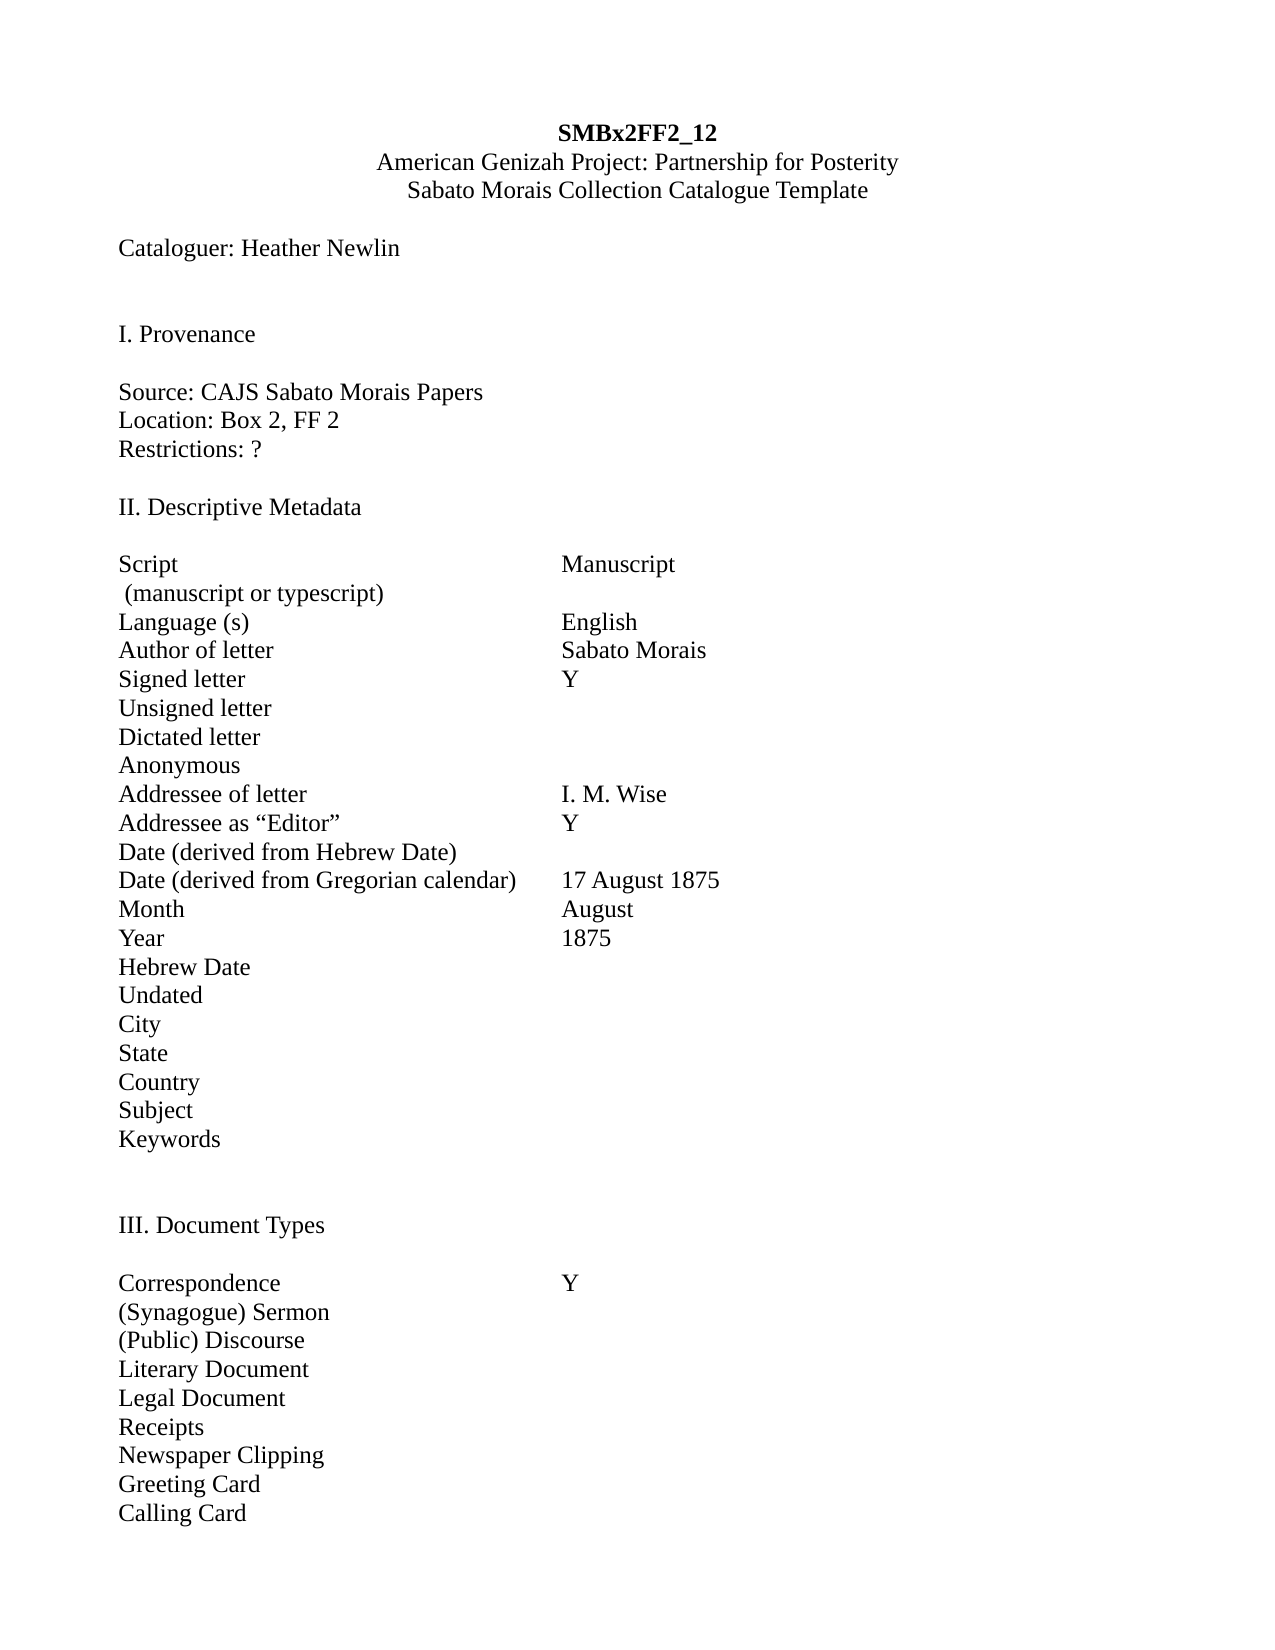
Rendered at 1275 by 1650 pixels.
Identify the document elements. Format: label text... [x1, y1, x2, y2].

text (Synagogue) Sermon [118, 1297, 1157, 1326]
text Script Manuscript [118, 549, 1157, 578]
text Literary Document [118, 1354, 1157, 1383]
text Year 1875 [118, 923, 1157, 952]
text Greeting Card [118, 1469, 1157, 1498]
text Undated [118, 981, 1157, 1009]
text Date (derived from Gregorian calendar) 17 August 1875 [118, 866, 1157, 894]
text (Public) Discourse [118, 1326, 1157, 1354]
text II. Descriptive Metadata [118, 492, 1157, 521]
text Correspondence Y [118, 1268, 1157, 1297]
text Month August [118, 894, 1157, 923]
text Date (derived from Hebrew Date) [118, 837, 1157, 866]
text SMBx2FF2_12 [118, 118, 1157, 147]
text III. Document Types [118, 1211, 1157, 1239]
text Hebrew Date [118, 952, 1157, 981]
text Cataloguer: Heather Newlin [118, 233, 1157, 262]
text Author of letter Sabato Morais [118, 636, 1157, 664]
text I. Provenance [118, 319, 1157, 348]
text Anonymous [118, 751, 1157, 779]
text Location: Box 2, FF 2 [118, 406, 1157, 434]
text Receipts [118, 1412, 1157, 1441]
text State [118, 1038, 1157, 1067]
text Calling Card [118, 1498, 1157, 1527]
text Country [118, 1067, 1157, 1096]
text Restrictions: ? [118, 434, 1157, 463]
text Language (s) English [118, 607, 1157, 636]
text Sabato Morais Collection Catalogue Template [118, 176, 1157, 204]
text Keywords [118, 1124, 1157, 1153]
text American Genizah Project: Partnership for Posterity [118, 147, 1157, 176]
text Dictated letter [118, 722, 1157, 751]
text Legal Document [118, 1383, 1157, 1412]
text Subject [118, 1096, 1157, 1124]
text Source: CAJS Sabato Morais Papers [118, 377, 1157, 406]
text Addressee of letter I. M. Wise [118, 779, 1157, 808]
text Newspaper Clipping [118, 1441, 1157, 1469]
text Unsigned letter [118, 693, 1157, 722]
text Addressee as “Editor” Y [118, 808, 1157, 837]
text City [118, 1009, 1157, 1038]
text (manuscript or typescript) [118, 578, 1157, 607]
text Signed letter Y [118, 664, 1157, 693]
